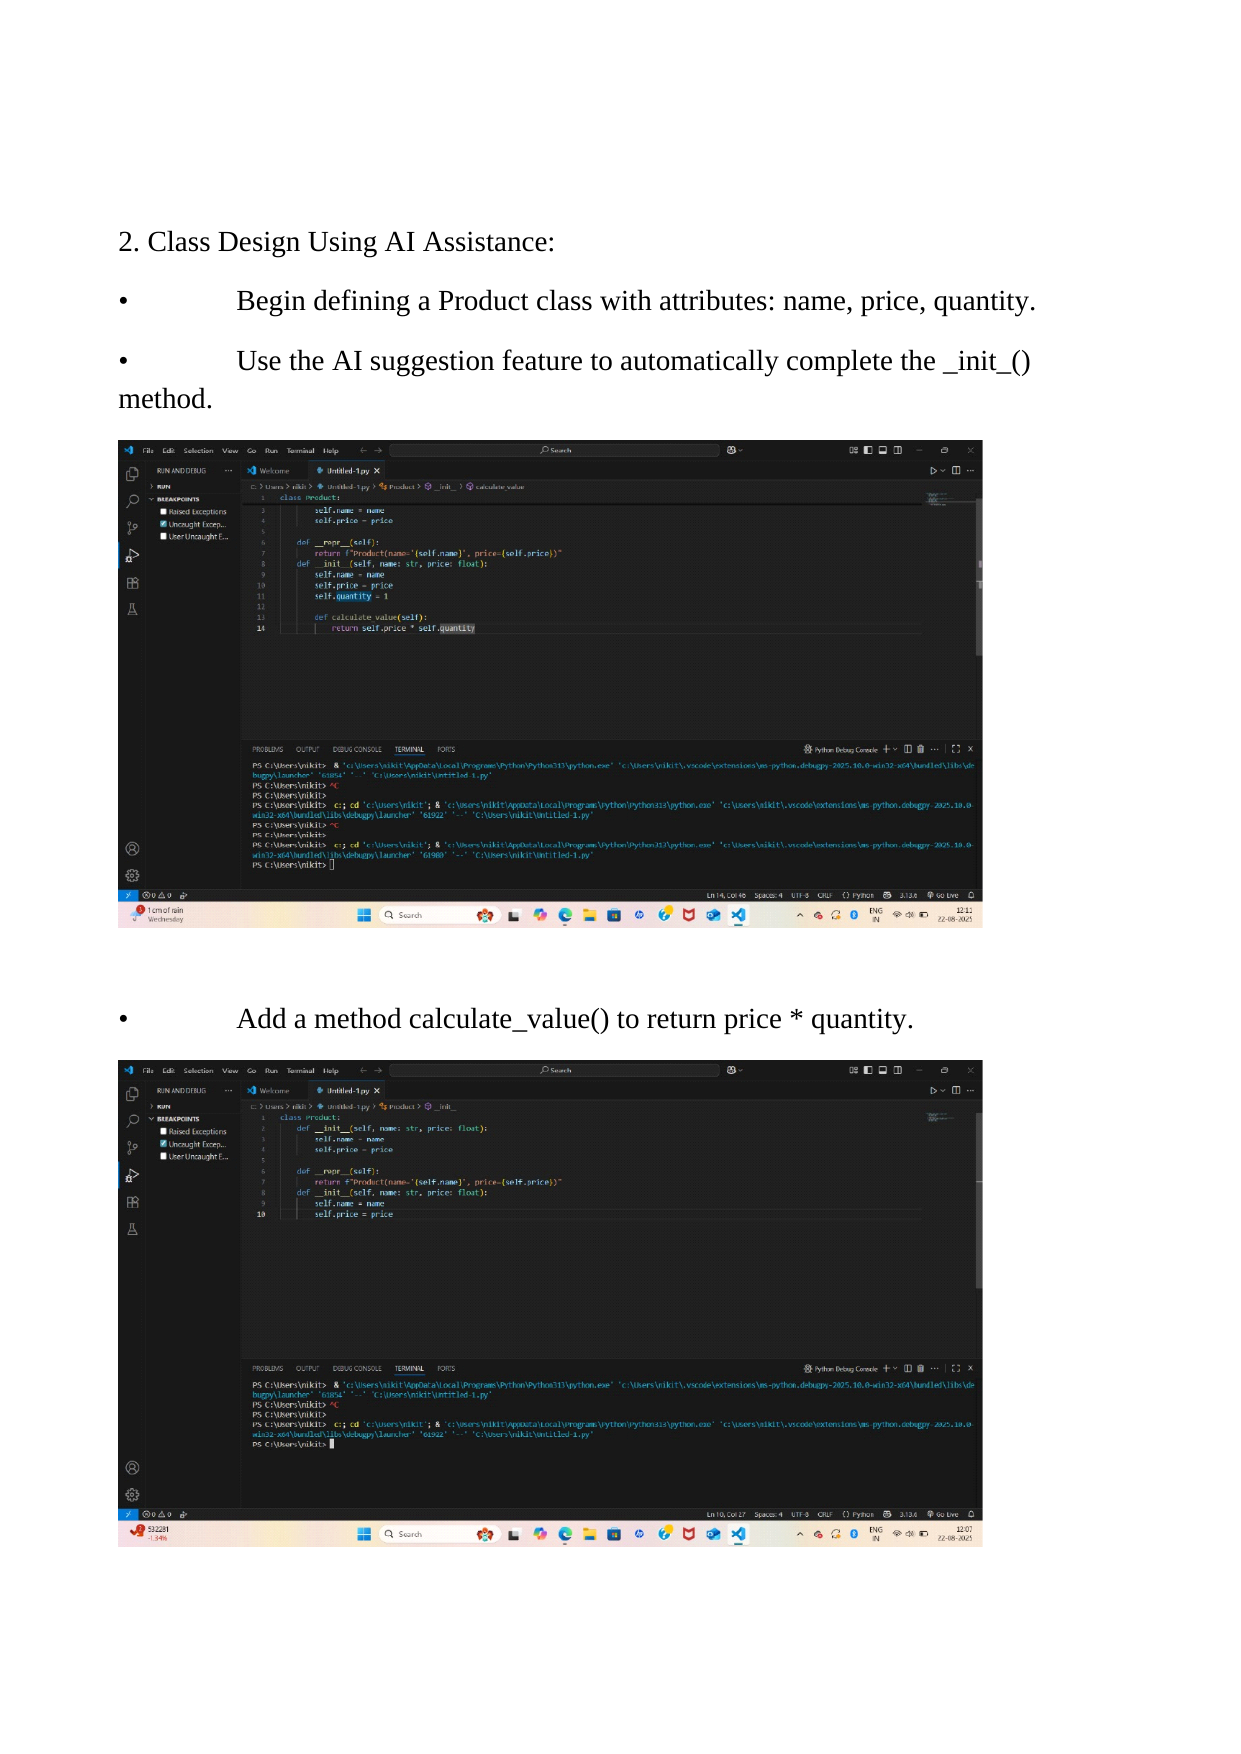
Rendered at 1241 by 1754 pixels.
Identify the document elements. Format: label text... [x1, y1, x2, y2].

text • Begin defining a Product class with attributes: name, price, quantity. [118, 283, 1122, 317]
text 2. Class Design Using AI Assistance: [118, 224, 1122, 258]
text • Use the AI suggestion feature to automatically complete the _init_() method. [118, 343, 1122, 415]
text • Add a method calculate_value() to return price * quantity. [118, 1001, 1122, 1035]
